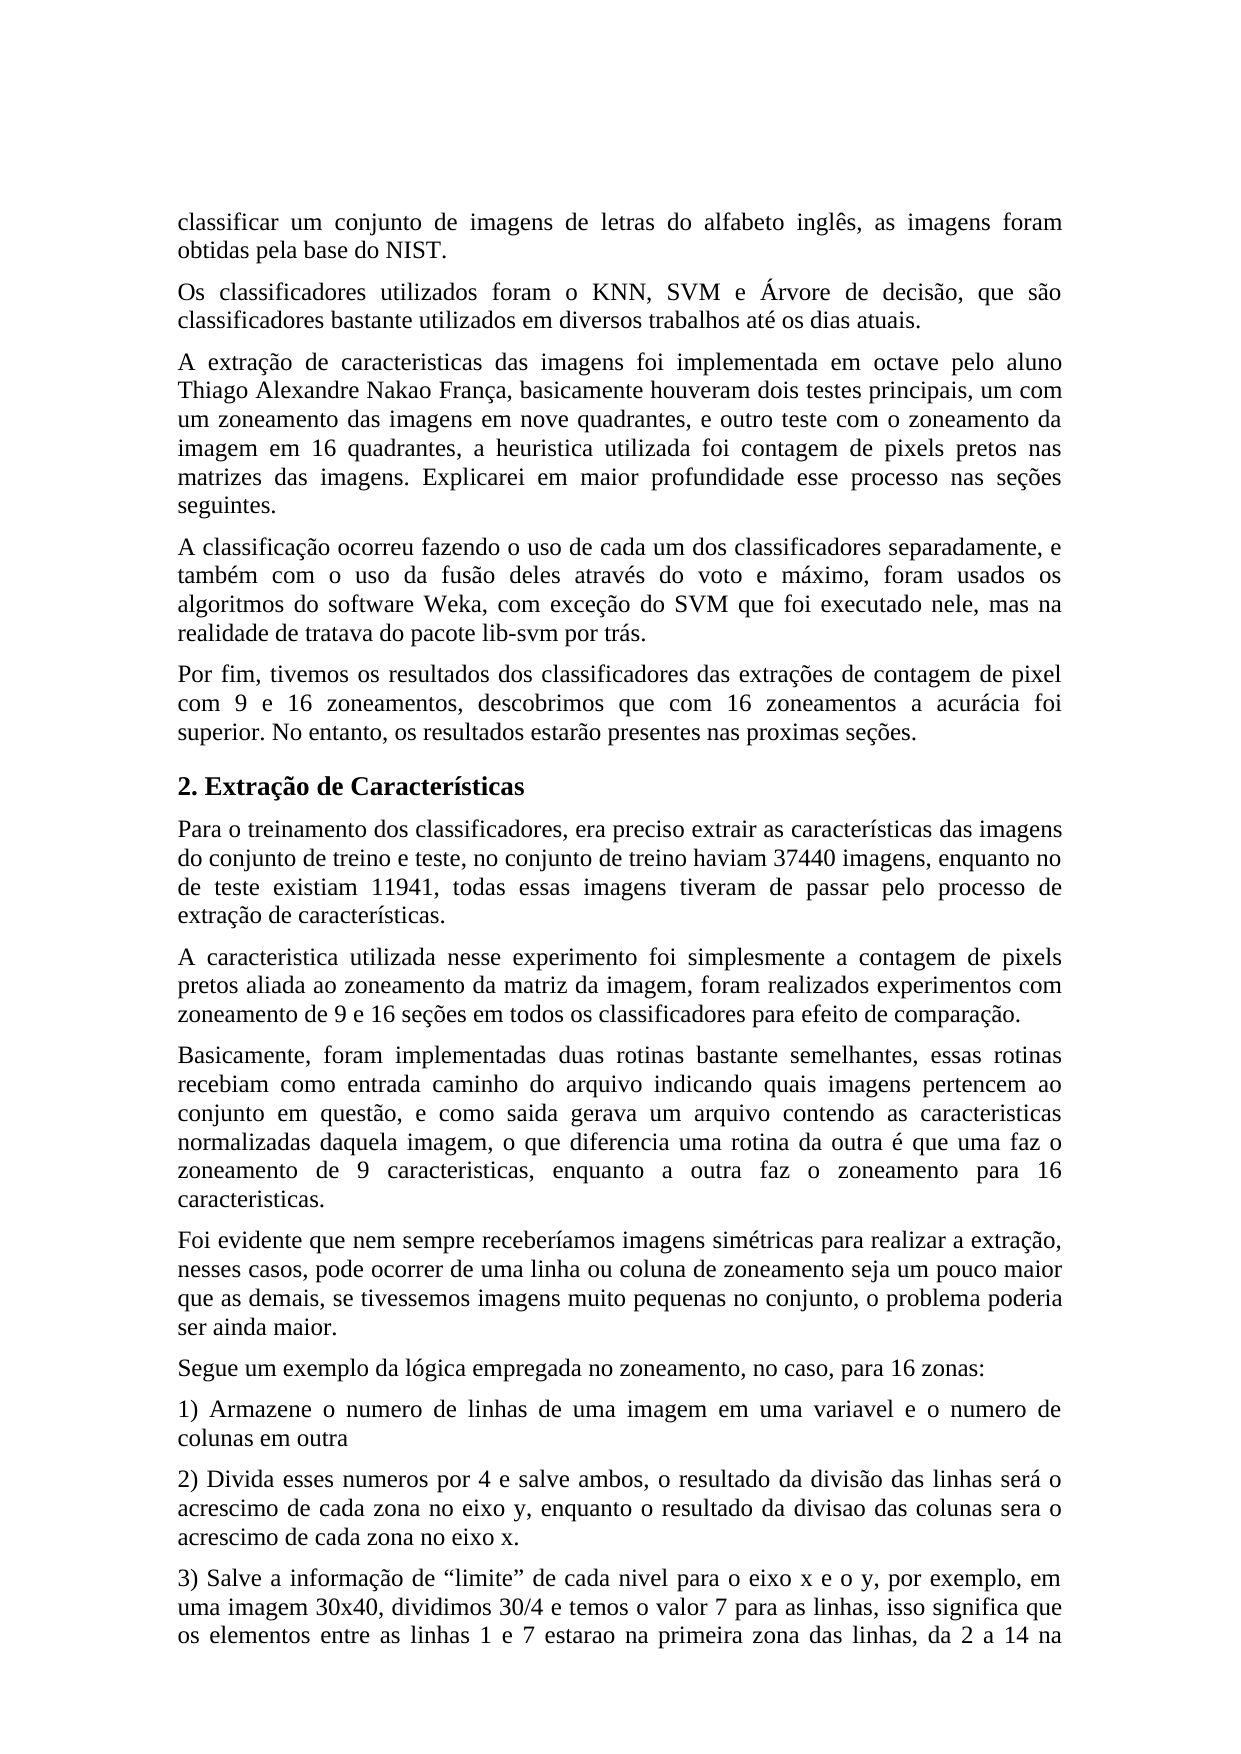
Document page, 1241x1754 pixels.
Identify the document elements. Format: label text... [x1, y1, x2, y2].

text 2) Divida esses numeros por 4 e salve ambos, o resultado da divisão das linhas será o acrescimo de cada zona no eixo y, enquanto o resultado da divisao das colunas sera o acrescimo de cada zona no eixo x. [177, 1464, 1063, 1550]
text A caracteristica utilizada nesse experimento foi simplesmente a contagem de pixels pretos aliada ao zoneamento da matriz da imagem, foram realizados experimentos com zoneamento de 9 e 16 seções em todos os classificadores para efeito de comparação. [177, 942, 1063, 1028]
text classificar um conjunto de imagens de letras do alfabeto inglês, as imagens foram obtidas pela base do NIST. [177, 207, 1063, 264]
text 1) Armazene o numero de linhas de uma imagem em uma variavel e o numero de colunas em outra [177, 1394, 1063, 1452]
text Segue um exemplo da lógica empregada no zoneamento, no caso, para 16 zonas: [177, 1353, 1063, 1382]
text 3) Salve a informação de “limite” de cada nivel para o eixo x e o y, por exemplo, em uma imagem 30x40, dividimos 30/4 e temos o valor 7 para as linhas, isso significa que os elementos entre as linhas 1 e 7 estarao na primeira zona das linhas, da 2 a 14 na [177, 1563, 1063, 1649]
text Basicamente, foram implementadas duas rotinas bastante semelhantes, essas rotinas recebiam como entrada caminho do arquivo indicando quais imagens pertencem ao conjunto em questão, e como saida gerava um arquivo contendo as caracteristicas normalizadas daquela imagem, o que diferencia uma rotina da outra é que uma faz o zoneamento de 9 caracteristicas, enquanto a outra faz o zoneamento para 16 caracteristicas. [177, 1040, 1063, 1213]
text A classificação ocorreu fazendo o uso de cada um dos classificadores separadamente, e também com o uso da fusão deles através do voto e máximo, foram usados os algoritmos do software Weka, com exceção do SVM que foi executado nele, mas na realidade de tratava do pacote lib-svm por trás. [177, 532, 1063, 647]
subtitle 2. Extração de Características [177, 771, 1063, 802]
text Os classificadores utilizados foram o KNN, SVM e Árvore de decisão, que são classificadores bastante utilizados em diversos trabalhos até os dias atuais. [177, 277, 1063, 334]
text Por fim, tivemos os resultados dos classificadores das extrações de contagem de pixel com 9 e 16 zoneamentos, descobrimos que com 16 zoneamentos a acurácia foi superior. No entanto, os resultados estarão presentes nas proximas seções. [177, 659, 1063, 746]
text Foi evidente que nem sempre receberíamos imagens simétricas para realizar a extração, nesses casos, pode ocorrer de uma linha ou coluna de zoneamento seja um pouco maior que as demais, se tivessemos imagens muito pequenas no conjunto, o problema poderia ser ainda maior. [177, 1225, 1063, 1340]
text A extração de caracteristicas das imagens foi implementada em octave pelo aluno Thiago Alexandre Nakao França, basicamente houveram dois testes principais, um com um zoneamento das imagens em nove quadrantes, e outro teste com o zoneamento da imagem em 16 quadrantes, a heuristica utilizada foi contagem de pixels pretos nas matrizes das imagens. Explicarei em maior profundidade esse processo nas seções seguintes. [177, 347, 1063, 519]
text Para o treinamento dos classificadores, era preciso extrair as características das imagens do conjunto de treino e teste, no conjunto de treino haviam 37440 imagens, enquanto no de teste existiam 11941, todas essas imagens tiveram de passar pelo processo de extração de características. [177, 814, 1063, 929]
